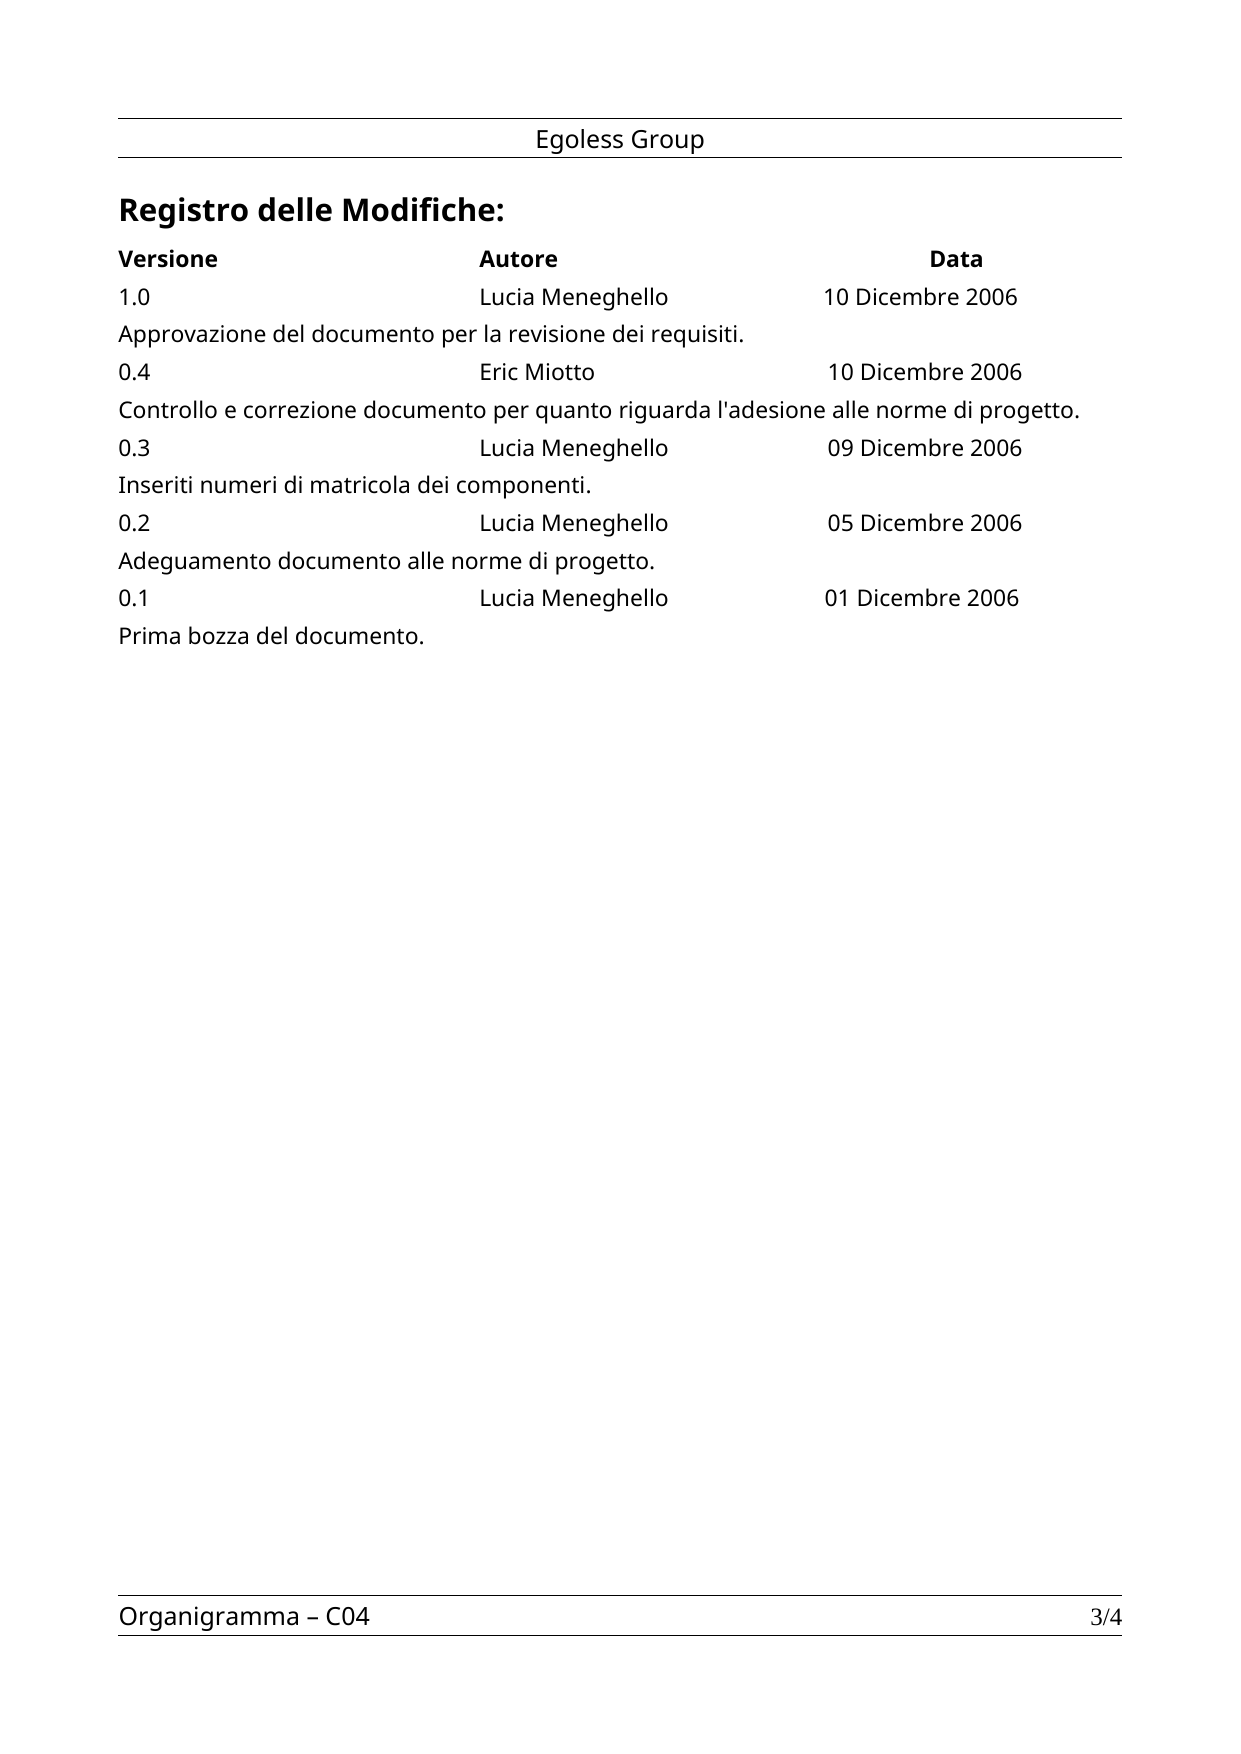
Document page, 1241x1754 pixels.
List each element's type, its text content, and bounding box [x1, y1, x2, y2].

text Approvazione del documento per la revisione dei requisiti. [118, 318, 1122, 350]
text 0.4 Eric Miotto 10 Dicembre 2006 [118, 356, 1122, 387]
text 0.1 Lucia Meneghello 01 Dicembre 2006 [118, 582, 1122, 614]
text Inseriti numeri di matricola dei componenti. [118, 469, 1122, 501]
text Versione Autore Data [118, 243, 1122, 274]
text 1.0 Lucia Meneghello 10 Dicembre 2006 [118, 281, 1122, 312]
text Controllo e correzione documento per quanto riguarda l'adesione alle norme di progetto. [118, 394, 1122, 425]
text 0.3 Lucia Meneghello 09 Dicembre 2006 [118, 432, 1122, 463]
text Prima bozza del documento. [118, 620, 1122, 651]
text Adeguamento documento alle norme di progetto. [118, 545, 1122, 576]
text 0.2 Lucia Meneghello 05 Dicembre 2006 [118, 507, 1122, 538]
text Registro delle Modifiche: [118, 188, 1122, 231]
